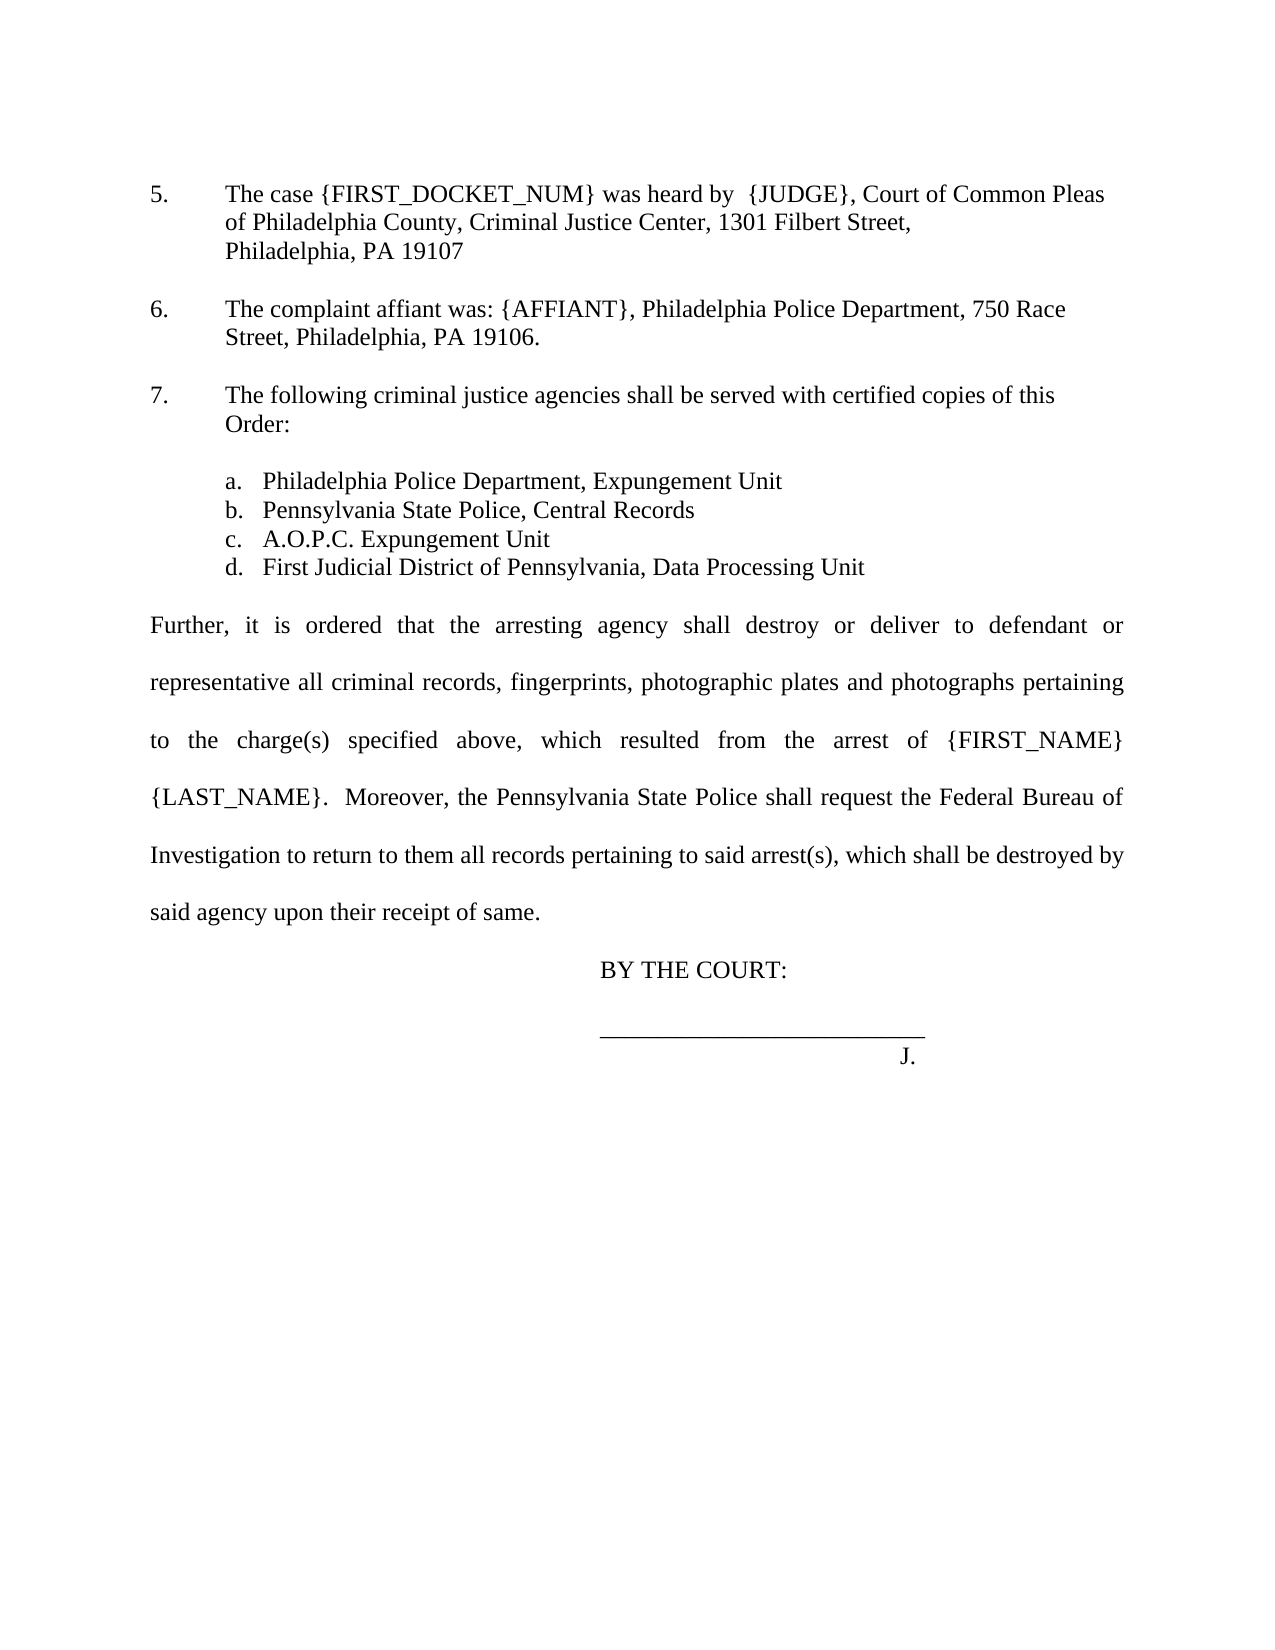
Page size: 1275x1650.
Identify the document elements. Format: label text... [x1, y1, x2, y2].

text BY THE COURT: [150, 955, 1125, 984]
text __________________________ [150, 1012, 1125, 1041]
list A.O.P.C. Expungement Unit [225, 524, 1125, 552]
list The complaint affiant was: {AFFIANT}, Philadelphia Police Department, 750 Race Street, Philadelphia, PA 19106. [150, 294, 1125, 351]
list Pennsylvania State Police, Central Records [225, 495, 1125, 524]
text J. [150, 1041, 1125, 1070]
list The case {FIRST_DOCKET_NUM} was heard by {JUDGE}, Court of Common Pleas of Philadelphia County, Criminal Justice Center, 1301 Filbert Street, Philadelphia, PA 19107 [150, 179, 1125, 265]
list Philadelphia Police Department, Expungement Unit [225, 466, 1125, 495]
list First Judicial District of Pennsylvania, Data Processing Unit [225, 552, 1125, 581]
list The following criminal justice agencies shall be served with certified copies of this Order: [150, 380, 1125, 437]
text Further, it is ordered that the arresting agency shall destroy or deliver to defendant or representative all criminal records, fingerprints, photographic plates and photographs pertaining to the charge(s) specified above, which resulted from the arrest of {FIRST_NAME} {LAST_NAME}. Moreover, the Pennsylvania State Police shall request the Federal Bureau of Investigation to return to them all records pertaining to said arrest(s), which shall be destroyed by said agency upon their receipt of same. [150, 610, 1125, 926]
